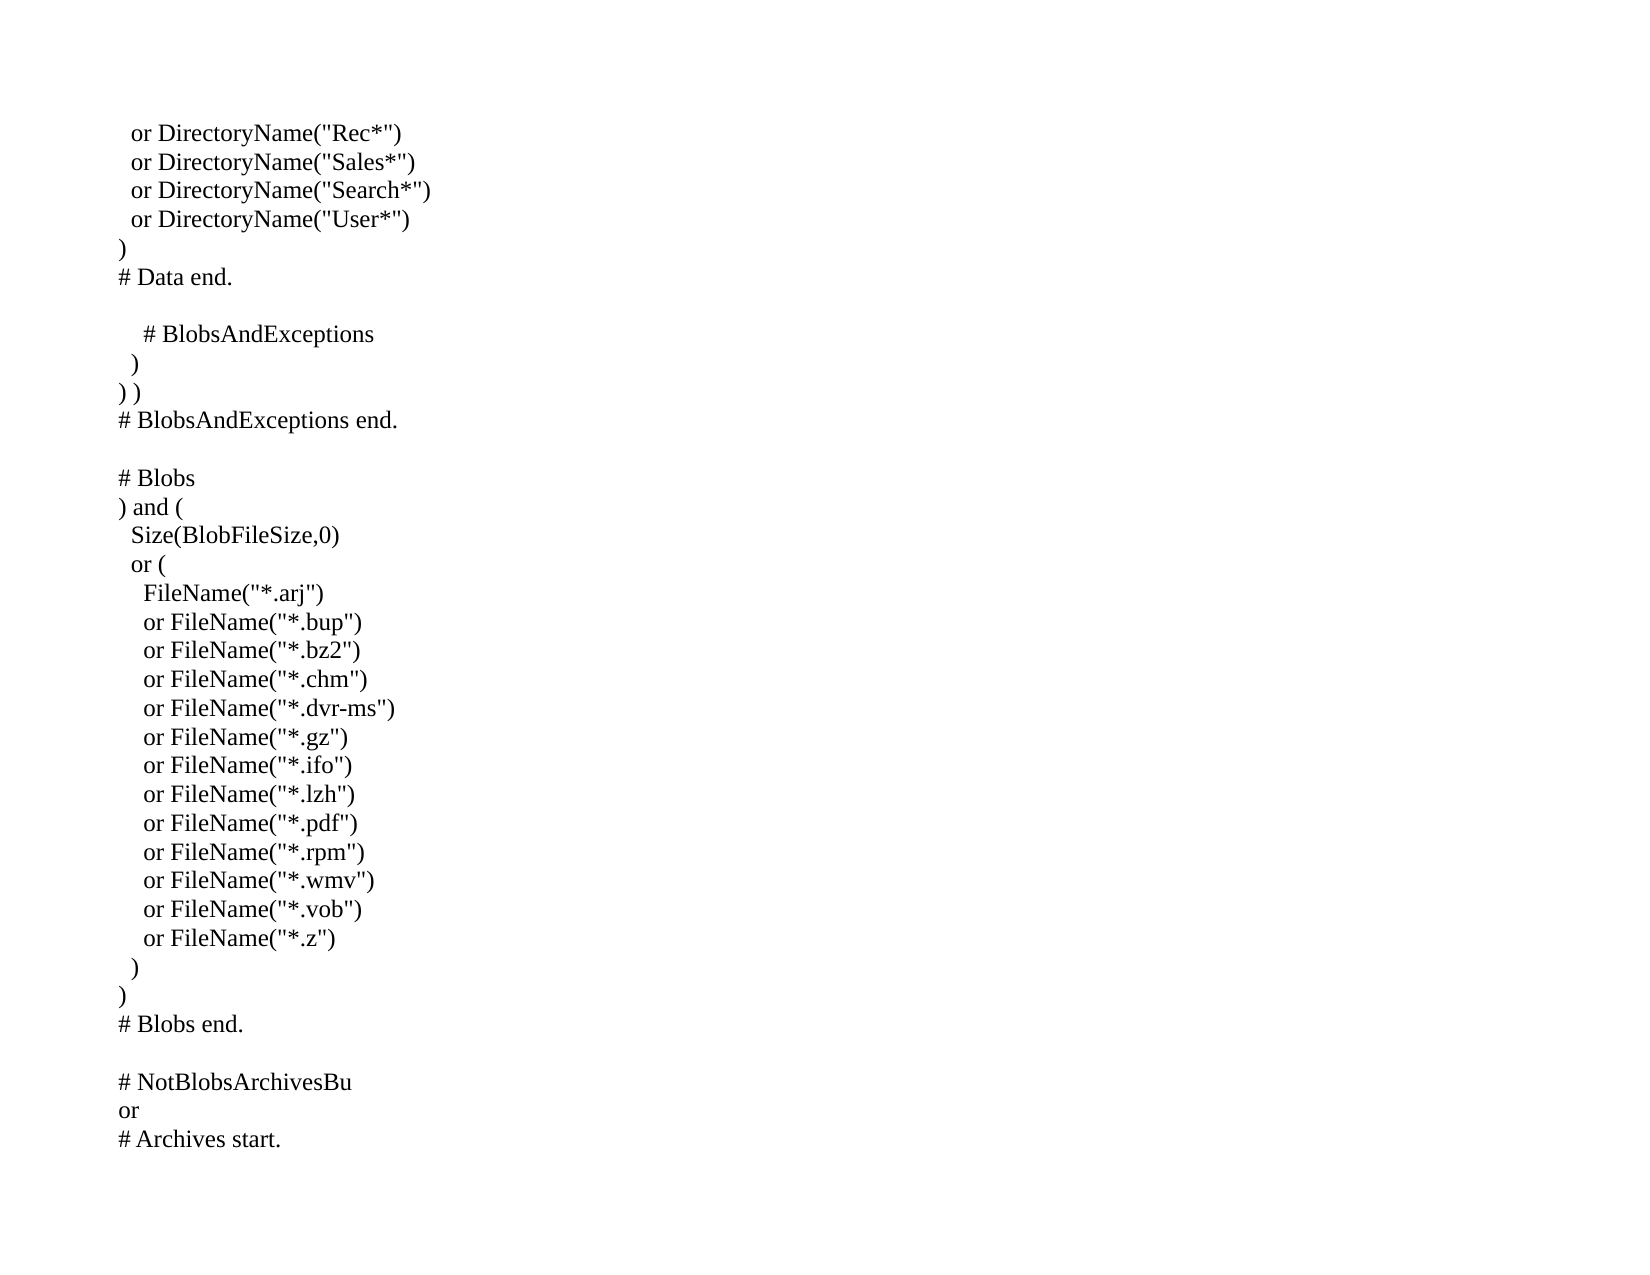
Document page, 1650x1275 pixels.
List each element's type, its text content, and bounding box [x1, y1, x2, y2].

text ) [118, 952, 1532, 981]
text or FileName("*.dvr-ms") [118, 693, 1532, 722]
text ) and ( [118, 492, 1532, 521]
text or DirectoryName("Search*") [118, 176, 1532, 204]
text or DirectoryName("Rec*") [118, 118, 1532, 147]
text # Data end. [118, 262, 1532, 291]
text or FileName("*.lzh") [118, 779, 1532, 808]
text # NotBlobsArchivesBu [118, 1067, 1532, 1096]
text or FileName("*.ifo") [118, 751, 1532, 779]
text or FileName("*.pdf") [118, 808, 1532, 837]
text or FileName("*.bz2") [118, 636, 1532, 664]
text or DirectoryName("User*") [118, 204, 1532, 233]
text # Blobs [118, 463, 1532, 492]
text # Archives start. [118, 1124, 1532, 1153]
text # BlobsAndExceptions end. [118, 406, 1532, 434]
text # BlobsAndExceptions [118, 319, 1532, 348]
text or [118, 1096, 1532, 1124]
text FileName("*.arj") [118, 578, 1532, 607]
text Size(BlobFileSize,0) [118, 521, 1532, 549]
text or FileName("*.bup") [118, 607, 1532, 636]
text or ( [118, 549, 1532, 578]
text or FileName("*.rpm") [118, 837, 1532, 866]
text or FileName("*.gz") [118, 722, 1532, 751]
text ) [118, 233, 1532, 262]
text or FileName("*.wmv") [118, 866, 1532, 894]
text or FileName("*.vob") [118, 894, 1532, 923]
text ) [118, 981, 1532, 1009]
text # Blobs end. [118, 1009, 1532, 1038]
text or FileName("*.z") [118, 923, 1532, 952]
text ) ) [118, 377, 1532, 406]
text or DirectoryName("Sales*") [118, 147, 1532, 176]
text ) [118, 348, 1532, 377]
text or FileName("*.chm") [118, 664, 1532, 693]
